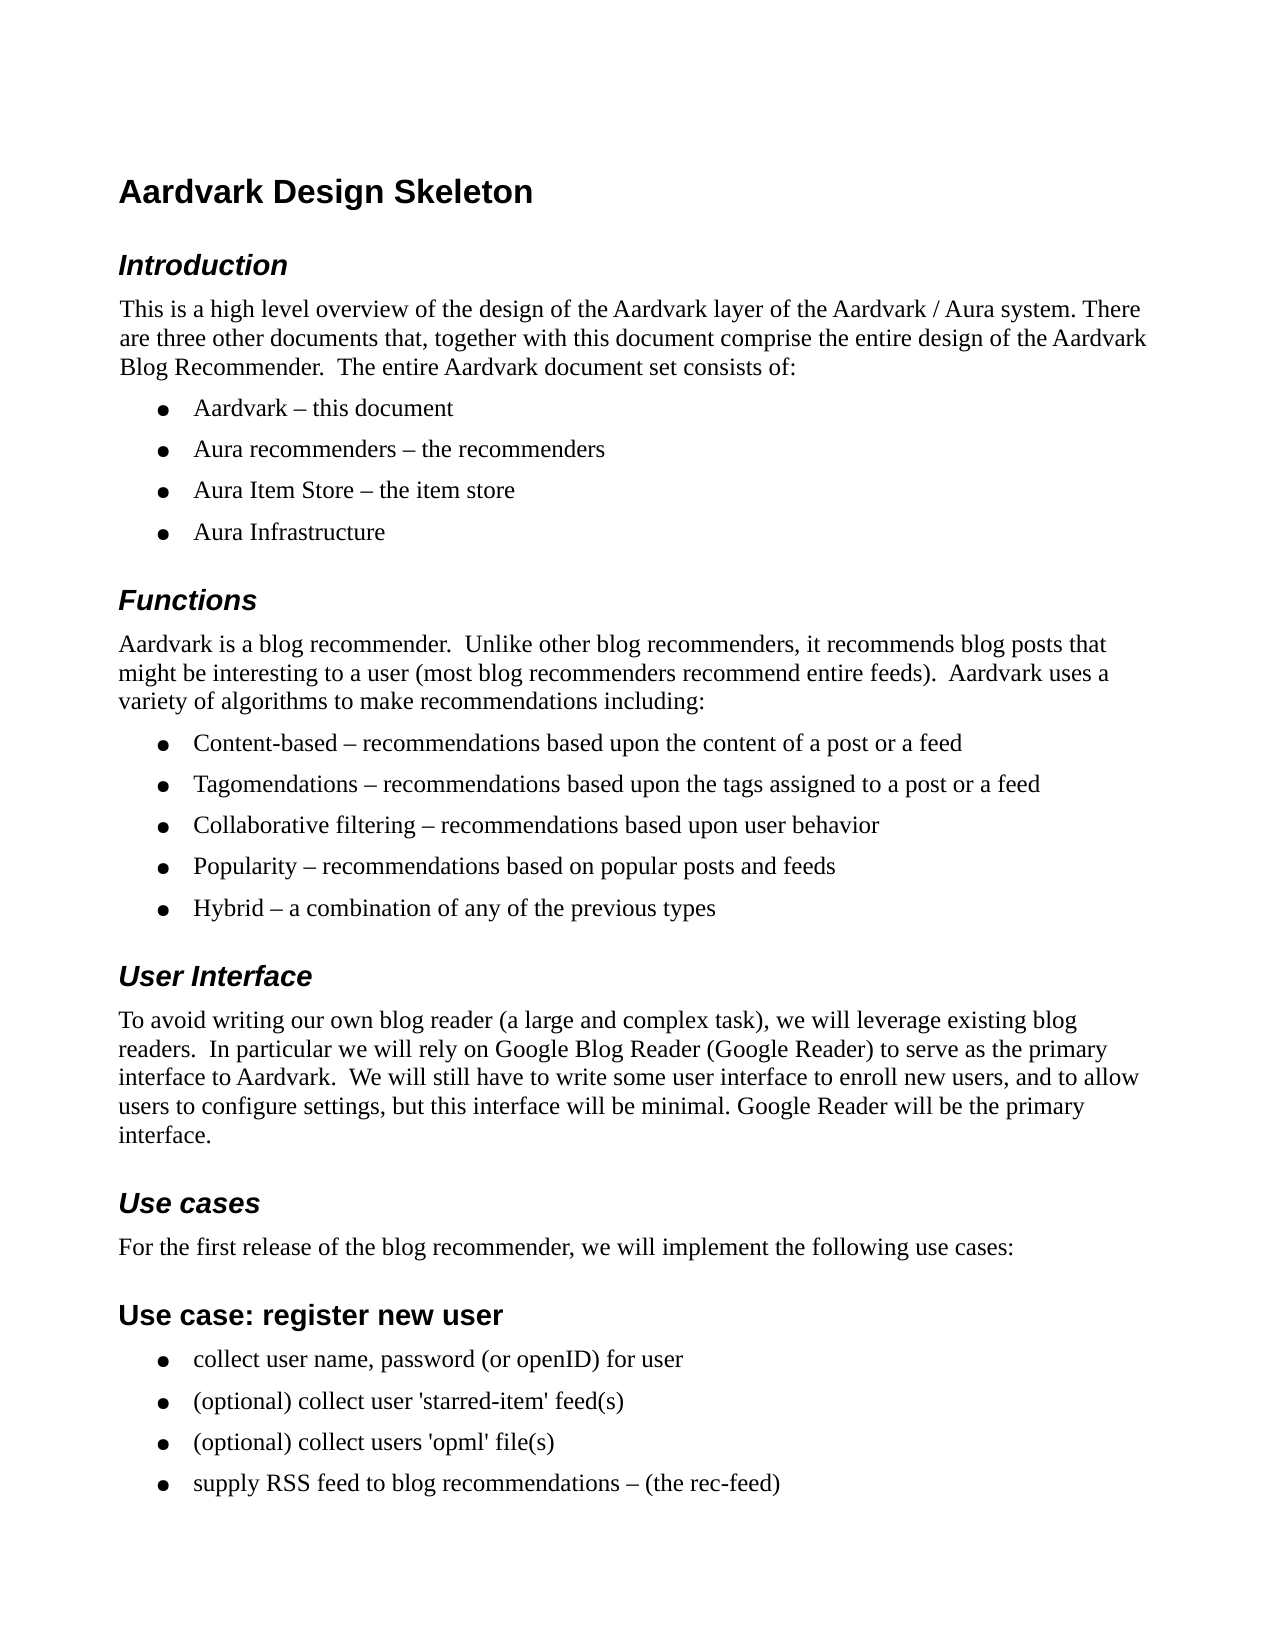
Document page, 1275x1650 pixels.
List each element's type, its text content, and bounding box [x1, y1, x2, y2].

list Aardvark – this document [156, 393, 1157, 422]
list (optional) collect user 'starred-item' feed(s) [156, 1386, 1157, 1414]
subtitle Aardvark Design Skeleton [118, 172, 1157, 211]
list Aura Infrastructure [156, 517, 1157, 545]
list supply RSS feed to blog recommendations – (the rec-feed) [156, 1468, 1157, 1497]
list Content-based – recommendations based upon the content of a post or a feed [156, 728, 1157, 756]
list collect user name, password (or openID) for user [156, 1344, 1157, 1373]
subtitle User Interface [118, 959, 1157, 992]
list Aura Item Store – the item store [156, 475, 1157, 504]
text To avoid writing our own blog reader (a large and complex task), we will leverage existing blog readers. In particular we will rely on Google Blog Reader (Google Reader) to serve as the primary interface to Aardvark. We will still have to write some user interface to enroll new users, and to allow users to configure settings, but this interface will be minimal. Google Reader will be the primary interface. [118, 1005, 1157, 1149]
list Popularity – recommendations based on popular posts and feeds [156, 851, 1157, 880]
subtitle Introduction [118, 248, 1157, 282]
text For the first release of the blog recommender, we will implement the following use cases: [118, 1232, 1157, 1261]
list Collaborative filtering – recommendations based upon user behavior [156, 810, 1157, 839]
list Aura recommenders – the recommenders [156, 434, 1157, 463]
list (optional) collect users 'opml' file(s) [156, 1427, 1157, 1456]
text Aardvark is a blog recommender. Unlike other blog recommenders, it recommends blog posts that might be interesting to a user (most blog recommenders recommend entire feeds). Aardvark uses a variety of algorithms to make recommendations including: [118, 629, 1157, 715]
subtitle Functions [118, 583, 1157, 616]
subtitle Use cases [118, 1186, 1157, 1220]
list This is a high level overview of the design of the Aardvark layer of the Aardvark / Aura system. There are three other documents that, together with this document comprise the entire design of the Aardvark Blog Recommender. The entire Aardvark document set consists of: [82, 294, 1157, 380]
list Tagomendations – recommendations based upon the tags assigned to a post or a feed [156, 769, 1157, 798]
list Hybrid – a combination of any of the previous types [156, 893, 1157, 921]
subtitle Use case: register new user [118, 1298, 1157, 1332]
